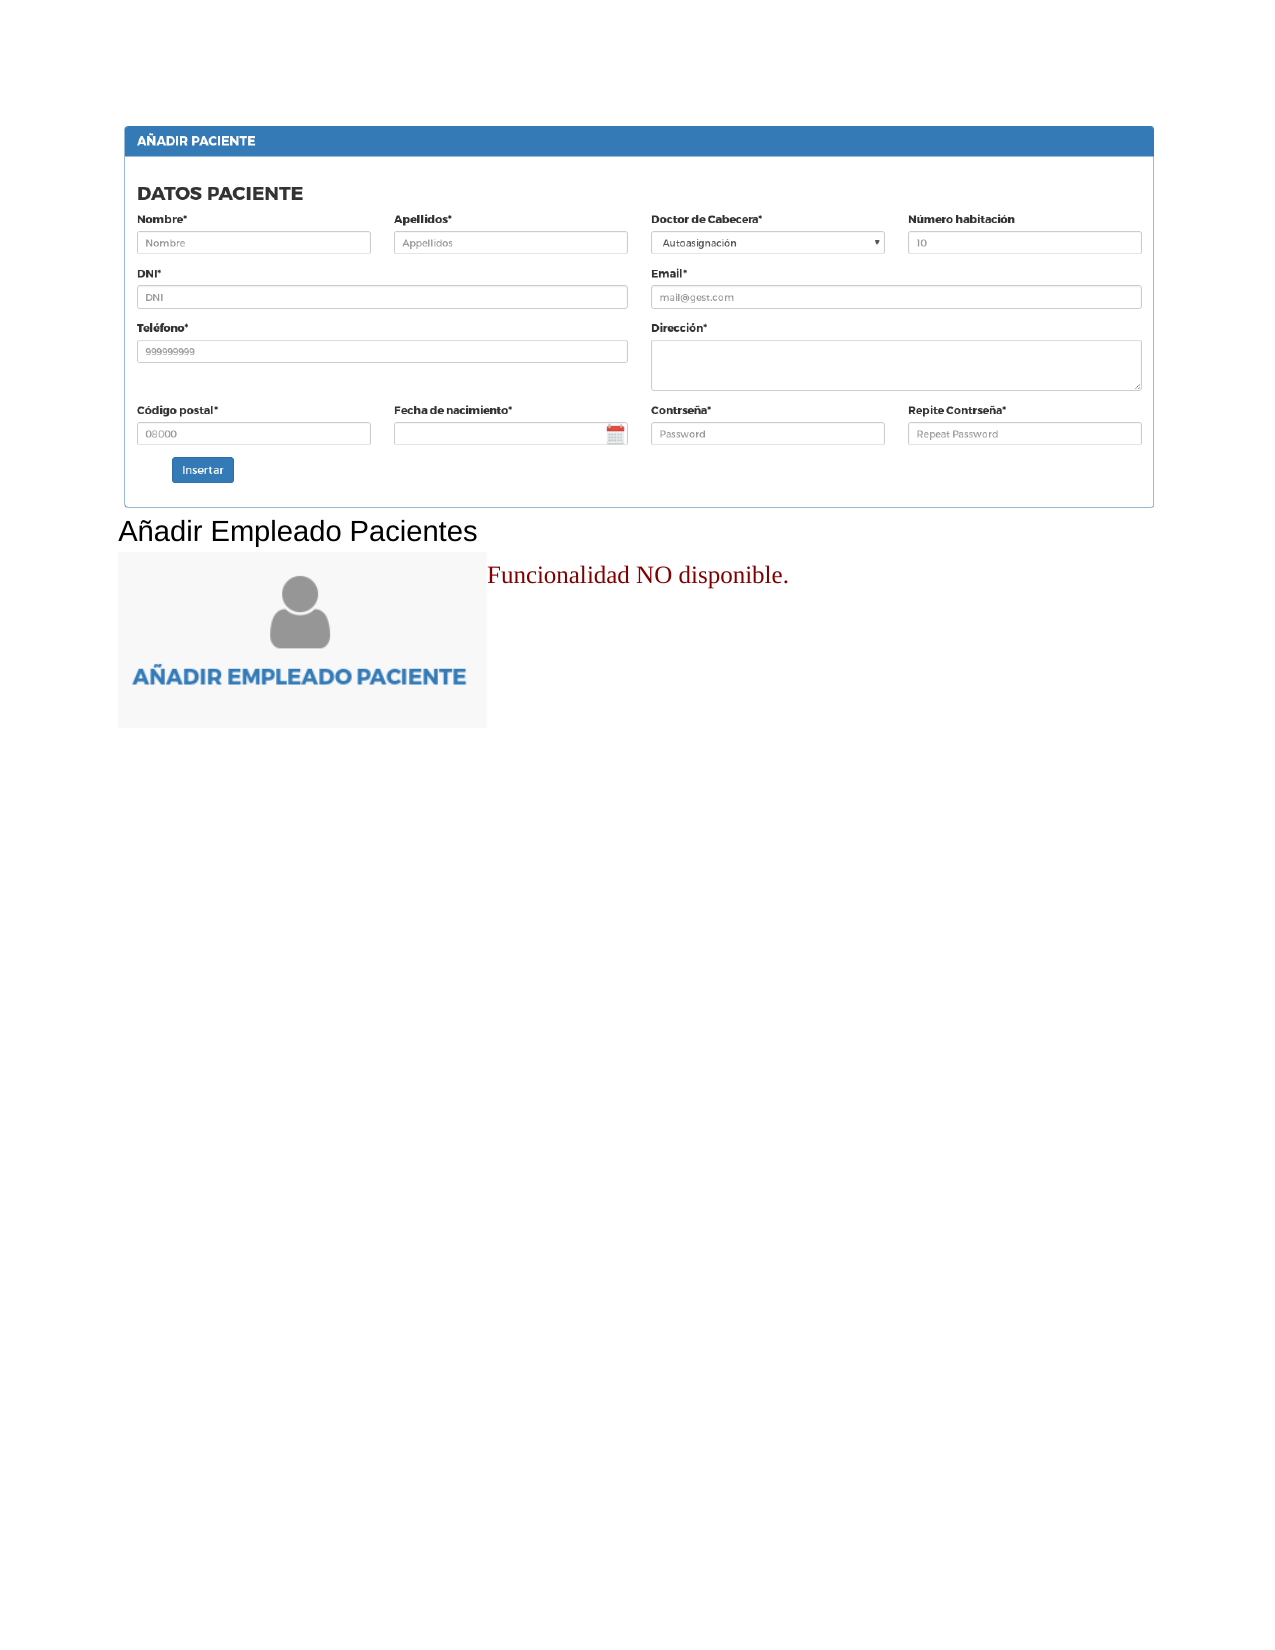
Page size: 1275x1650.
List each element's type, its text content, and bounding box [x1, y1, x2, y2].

text Funcionalidad NO disponible. [487, 560, 1157, 589]
subtitle Añadir Empleado Pacientes [118, 514, 1157, 547]
picture [118, 118, 1157, 514]
picture [117, 552, 487, 728]
